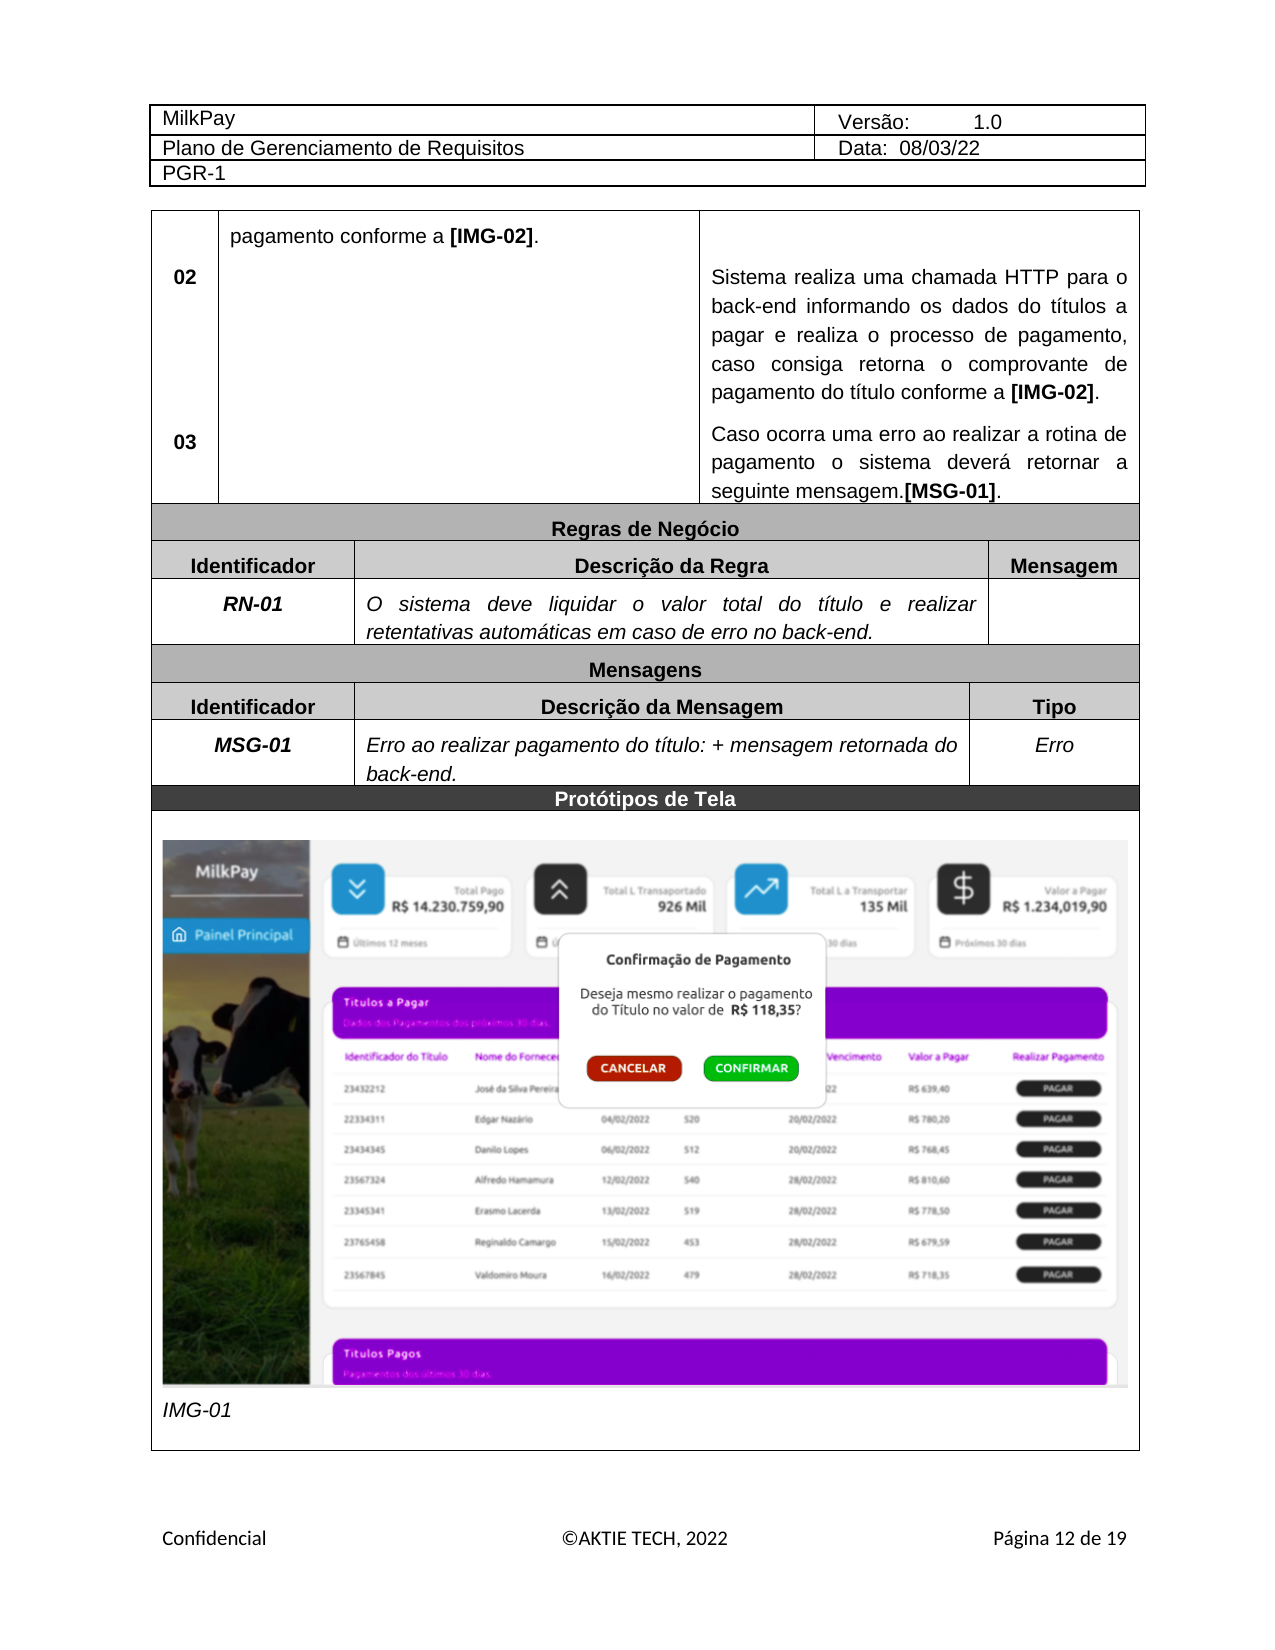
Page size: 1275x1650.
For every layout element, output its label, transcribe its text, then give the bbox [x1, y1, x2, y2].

table_cell Erro [970, 720, 1139, 785]
table_cell Descrição da Regra [355, 541, 988, 578]
table_cell O sistema deve liquidar o valor total do título e realizar retentativas automáticas em caso de erro no back-end. [355, 579, 988, 644]
table_cell Sistema realiza uma chamada HTTP para o back-end informando os dados do títulos a pagar e realiza o processo de pagamento, caso consiga retorna o comprovante de pagamento do título conforme a [IMG-02]. Caso ocorra uma erro ao realizar a rotina de pagamento o sistema deverá retornar a seguinte mensagem.[MSG-01]. [700, 211, 1139, 503]
table_cell pagamento conforme a [IMG-02]. [219, 211, 699, 503]
table_cell Mensagem [989, 541, 1139, 578]
table_cell Erro ao realizar pagamento do título: + mensagem retornada do back-end. [355, 720, 969, 785]
table_cell [989, 579, 1139, 644]
table_cell Mensagens [152, 645, 1139, 682]
table_cell Descrição da Mensagem [355, 683, 969, 719]
table_cell RN-01 [152, 579, 354, 644]
table_cell 02 03 [152, 211, 218, 503]
table_cell Identificador [152, 683, 354, 719]
picture [162, 840, 1128, 1388]
table_cell Regras de Negócio [152, 504, 1139, 540]
table_cell Identificador [152, 541, 354, 578]
table_cell IMG-01 [152, 811, 1139, 1450]
table_cell Tipo [970, 683, 1139, 719]
table_cell MSG-01 [152, 720, 354, 785]
table_cell Protótipos de Tela [152, 786, 1139, 810]
